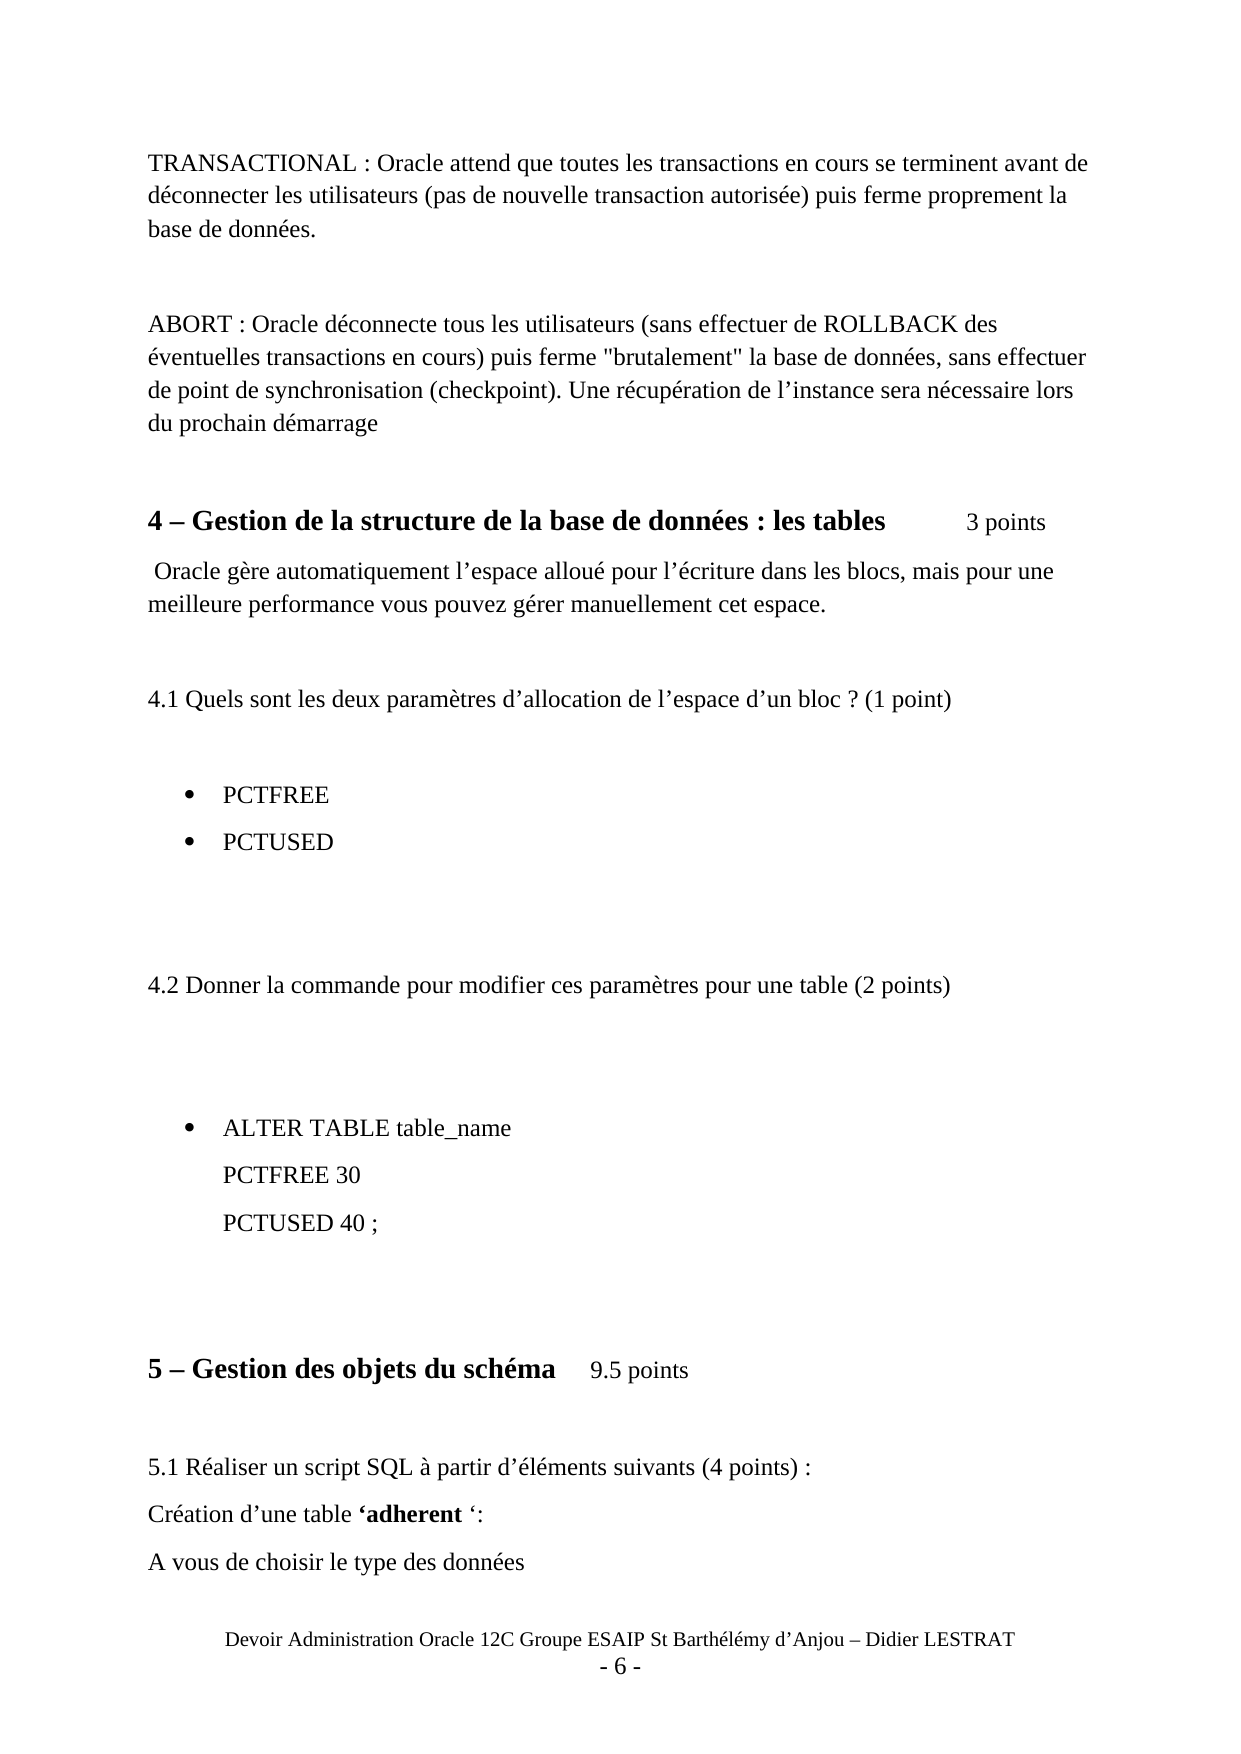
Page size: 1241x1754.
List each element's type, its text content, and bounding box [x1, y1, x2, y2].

text 4.2 Donner la commande pour modifier ces paramètres pour une table (2 points) [148, 970, 1093, 999]
text 4.1 Quels sont les deux paramètres d’allocation de l’espace d’un bloc ? (1 point) [148, 684, 1093, 713]
text 5 – Gestion des objets du schéma 9.5 points [148, 1351, 1093, 1384]
text A vous de choisir le type des données [148, 1547, 1093, 1576]
text ABORT : Oracle déconnecte tous les utilisateurs (sans effectuer de ROLLBACK des éventuelles transactions en cours) puis ferme "brutalement" la base de données, sans effectuer de point de synchronisation (checkpoint). Une récupération de l’instance sera nécessaire lors du prochain démarrage [148, 309, 1093, 437]
list PCTFREE [185, 780, 1093, 808]
text 5.1 Réaliser un script SQL à partir d’éléments suivants (4 points) : [148, 1452, 1093, 1480]
text Oracle gère automatiquement l’espace alloué pour l’écriture dans les blocs, mais pour une meilleure performance vous pouvez gérer manuellement cet espace. [148, 556, 1093, 618]
list ALTER TABLE table_name [185, 1113, 1093, 1142]
text Création d’une table ‘adherent ‘: [148, 1499, 1093, 1528]
text TRANSACTIONAL : Oracle attend que toutes les transactions en cours se terminent avant de déconnecter les utilisateurs (pas de nouvelle transaction autorisée) puis ferme proprement la base de données. [148, 148, 1093, 242]
list PCTUSED [185, 827, 1093, 856]
list PCTUSED 40 ; [185, 1208, 1093, 1237]
list PCTFREE 30 [185, 1161, 1093, 1189]
text 4 – Gestion de la structure de la base de données : les tables 3 points [148, 503, 1093, 537]
